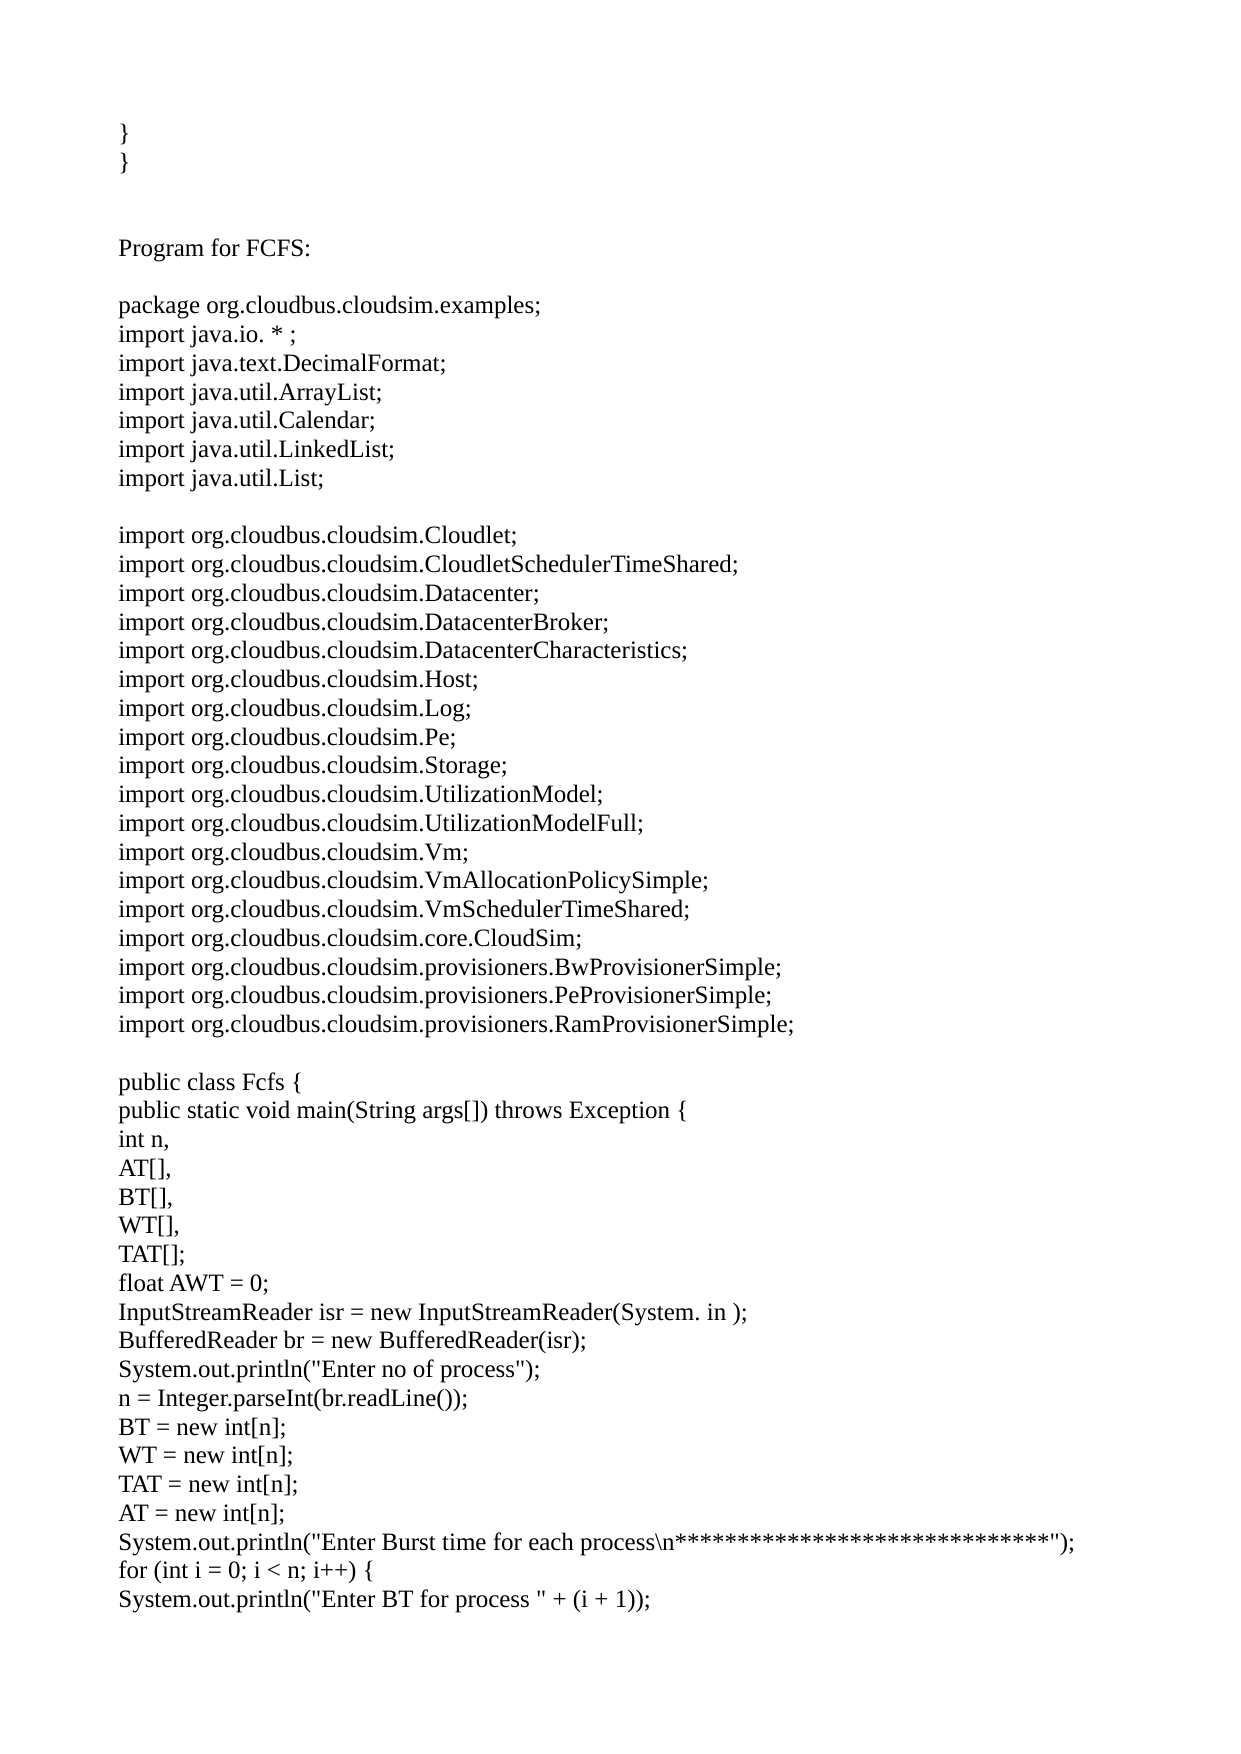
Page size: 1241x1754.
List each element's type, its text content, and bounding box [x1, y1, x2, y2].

text public class Fcfs { [118, 1067, 1122, 1096]
text package org.cloudbus.cloudsim.examples; [118, 291, 1122, 319]
text import org.cloudbus.cloudsim.Vm; [118, 837, 1122, 866]
text import org.cloudbus.cloudsim.UtilizationModel; [118, 779, 1122, 808]
text for (int i = 0; i < n; i++) { [118, 1556, 1122, 1584]
text import java.text.DecimalFormat; [118, 348, 1122, 377]
text WT[], [118, 1211, 1122, 1239]
text AT = new int[n]; [118, 1498, 1122, 1527]
text import org.cloudbus.cloudsim.VmAllocationPolicySimple; [118, 866, 1122, 894]
text BT[], [118, 1182, 1122, 1211]
text import org.cloudbus.cloudsim.DatacenterCharacteristics; [118, 636, 1122, 664]
text import org.cloudbus.cloudsim.core.CloudSim; [118, 923, 1122, 952]
text import java.util.List; [118, 463, 1122, 492]
text import org.cloudbus.cloudsim.Host; [118, 664, 1122, 693]
text System.out.println("Enter Burst time for each process\n******************************"); [118, 1527, 1122, 1556]
text WT = new int[n]; [118, 1441, 1122, 1469]
text import java.util.Calendar; [118, 406, 1122, 434]
text System.out.println("Enter BT for process " + (i + 1)); [118, 1584, 1122, 1613]
text import org.cloudbus.cloudsim.Pe; [118, 722, 1122, 751]
text import org.cloudbus.cloudsim.Log; [118, 693, 1122, 722]
text InputStreamReader isr = new InputStreamReader(System. in ); [118, 1297, 1122, 1326]
text import org.cloudbus.cloudsim.UtilizationModelFull; [118, 808, 1122, 837]
text import org.cloudbus.cloudsim.provisioners.PeProvisionerSimple; [118, 981, 1122, 1009]
text float AWT = 0; [118, 1268, 1122, 1297]
text TAT = new int[n]; [118, 1469, 1122, 1498]
text TAT[]; [118, 1239, 1122, 1268]
text import org.cloudbus.cloudsim.Cloudlet; [118, 521, 1122, 549]
text n = Integer.parseInt(br.readLine()); [118, 1383, 1122, 1412]
text System.out.println("Enter no of process"); [118, 1354, 1122, 1383]
text BT = new int[n]; [118, 1412, 1122, 1441]
text import org.cloudbus.cloudsim.provisioners.RamProvisionerSimple; [118, 1009, 1122, 1038]
text import org.cloudbus.cloudsim.VmSchedulerTimeShared; [118, 894, 1122, 923]
text import java.util.ArrayList; [118, 377, 1122, 406]
text import org.cloudbus.cloudsim.CloudletSchedulerTimeShared; [118, 549, 1122, 578]
text AT[], [118, 1153, 1122, 1182]
text import org.cloudbus.cloudsim.Datacenter; [118, 578, 1122, 607]
text import org.cloudbus.cloudsim.Storage; [118, 751, 1122, 779]
text BufferedReader br = new BufferedReader(isr); [118, 1326, 1122, 1354]
text Program for FCFS: [118, 233, 1122, 262]
text import org.cloudbus.cloudsim.DatacenterBroker; [118, 607, 1122, 636]
text import java.io. * ; [118, 319, 1122, 348]
text public static void main(String args[]) throws Exception { [118, 1096, 1122, 1124]
text import java.util.LinkedList; [118, 434, 1122, 463]
text } [118, 118, 1122, 147]
text import org.cloudbus.cloudsim.provisioners.BwProvisionerSimple; [118, 952, 1122, 981]
text int n, [118, 1124, 1122, 1153]
text } [118, 147, 1122, 176]
